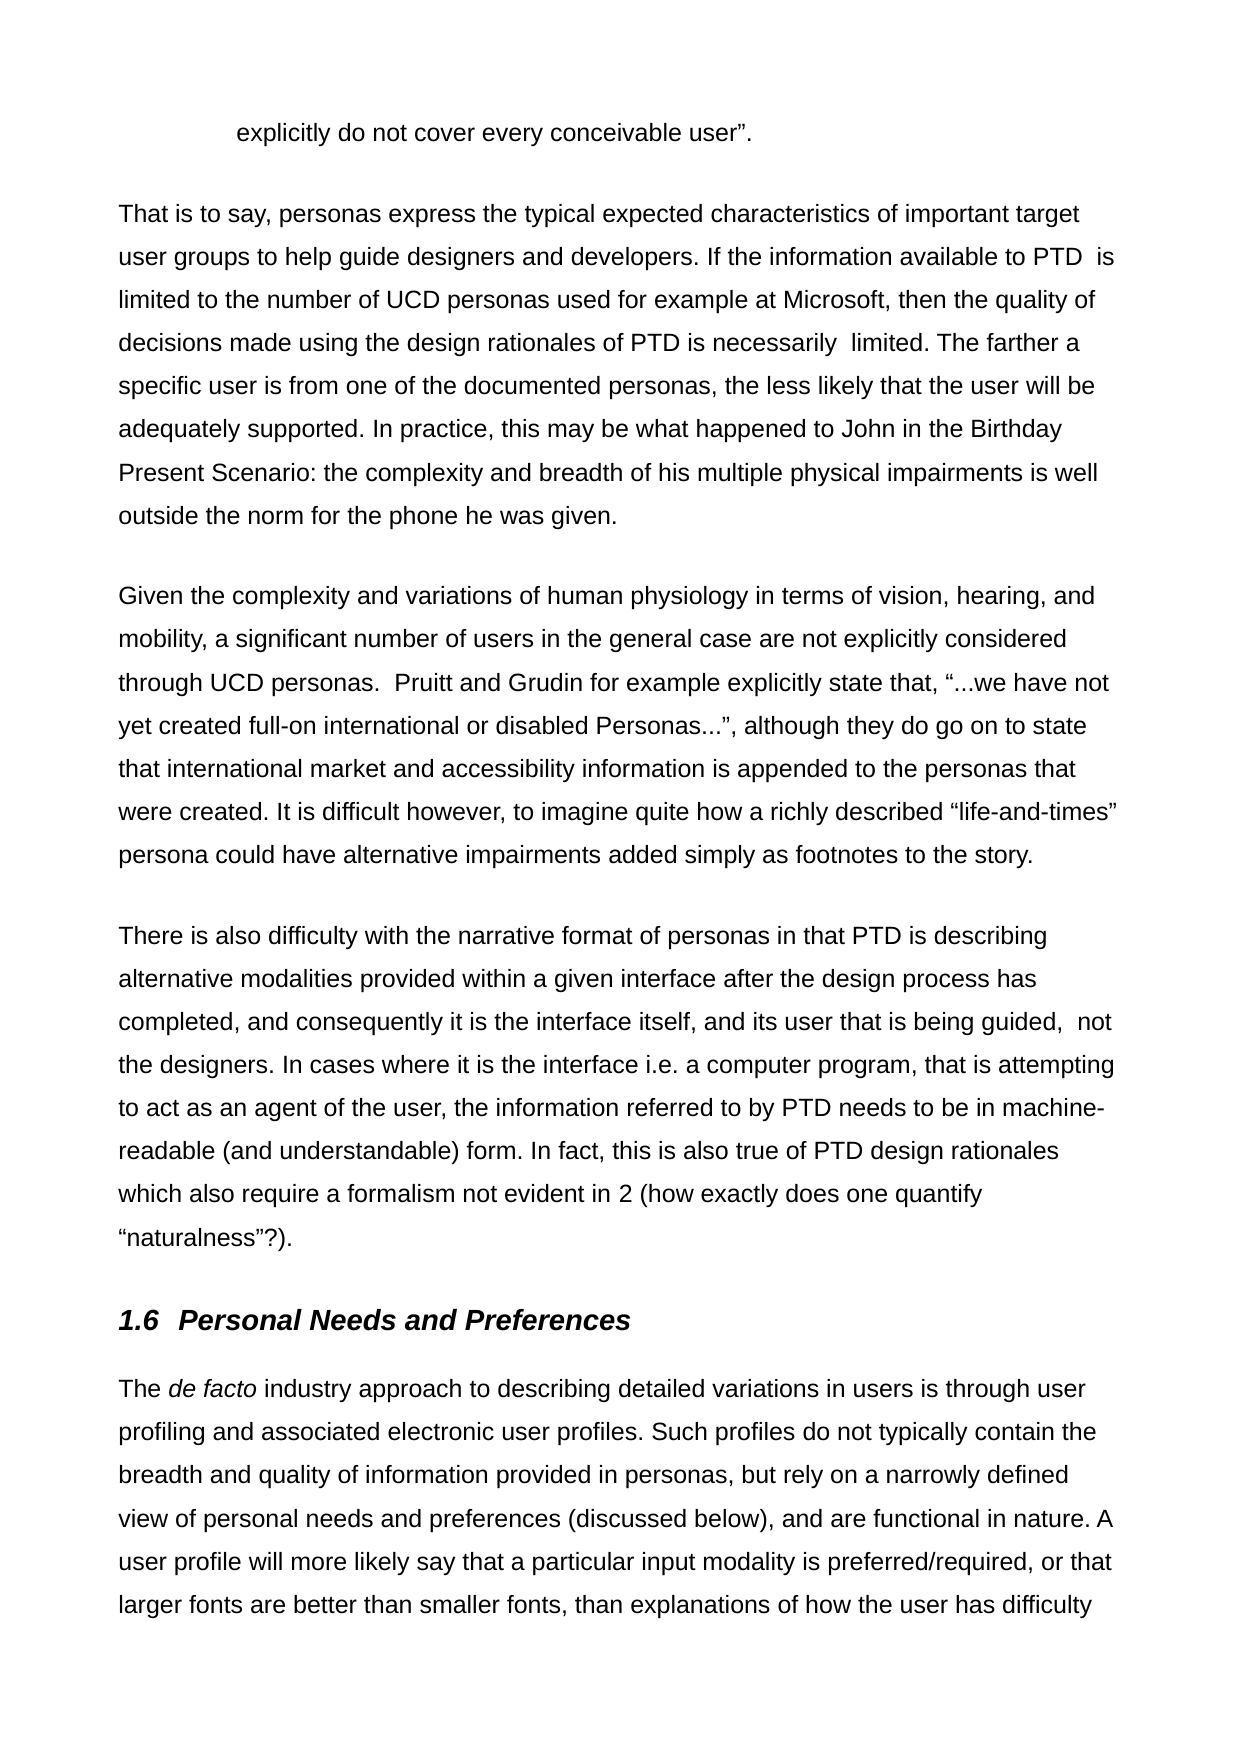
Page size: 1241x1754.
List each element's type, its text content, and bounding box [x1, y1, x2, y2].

text Given the complexity and variations of human physiology in terms of vision, hearing, and mobility, a significant number of users in the general case are not explicitly considered through UCD personas. Pruitt and Grudin for example explicitly state that, “...we have not yet created full-on international or disabled Personas...”, although they do go on to state that international market and accessibility information is appended to the personas that were created. It is difficult however, to imagine quite how a richly described “life-and-times” persona could have alternative impairments added simply as footnotes to the story. [118, 581, 1122, 869]
text The de facto industry approach to describing detailed variations in users is through user profiling and associated electronic user profiles. Such profiles do not typically contain the breadth and quality of information provided in personas, but rely on a narrowly defined view of personal needs and preferences (discussed below), and are functional in nature. A user profile will more likely say that a particular input modality is preferred/required, or that larger fonts are better than smaller fonts, than explanations of how the user has difficulty [118, 1374, 1122, 1618]
text explicitly do not cover every conceivable user”. [236, 118, 1122, 147]
text There is also difficulty with the narrative format of personas in that PTD is describing alternative modalities provided within a given interface after the design process has completed, and consequently it is the interface itself, and its user that is being guided, not the designers. In cases where it is the interface i.e. a computer program, that is attempting to act as an agent of the user, the information referred to by PTD needs to be in machine-readable (and understandable) form. In fact, this is also true of PTD design rationales which also require a formalism not evident in Figure 2 (how exactly does one quantify “naturalness”?). [118, 921, 1122, 1251]
subtitle Personal Needs and Preferences [118, 1303, 1122, 1337]
text That is to say, personas express the typical expected characteristics of important target user groups to help guide designers and developers. If the information available to PTD is limited to the number of UCD personas used for example at Microsoft, then the quality of decisions made using the design rationales of PTD is necessarily limited. The farther a specific user is from one of the documented personas, the less likely that the user will be adequately supported. In practice, this may be what happened to John in the Birthday Present Scenario: the complexity and breadth of his multiple physical impairments is well outside the norm for the phone he was given. [118, 199, 1122, 529]
